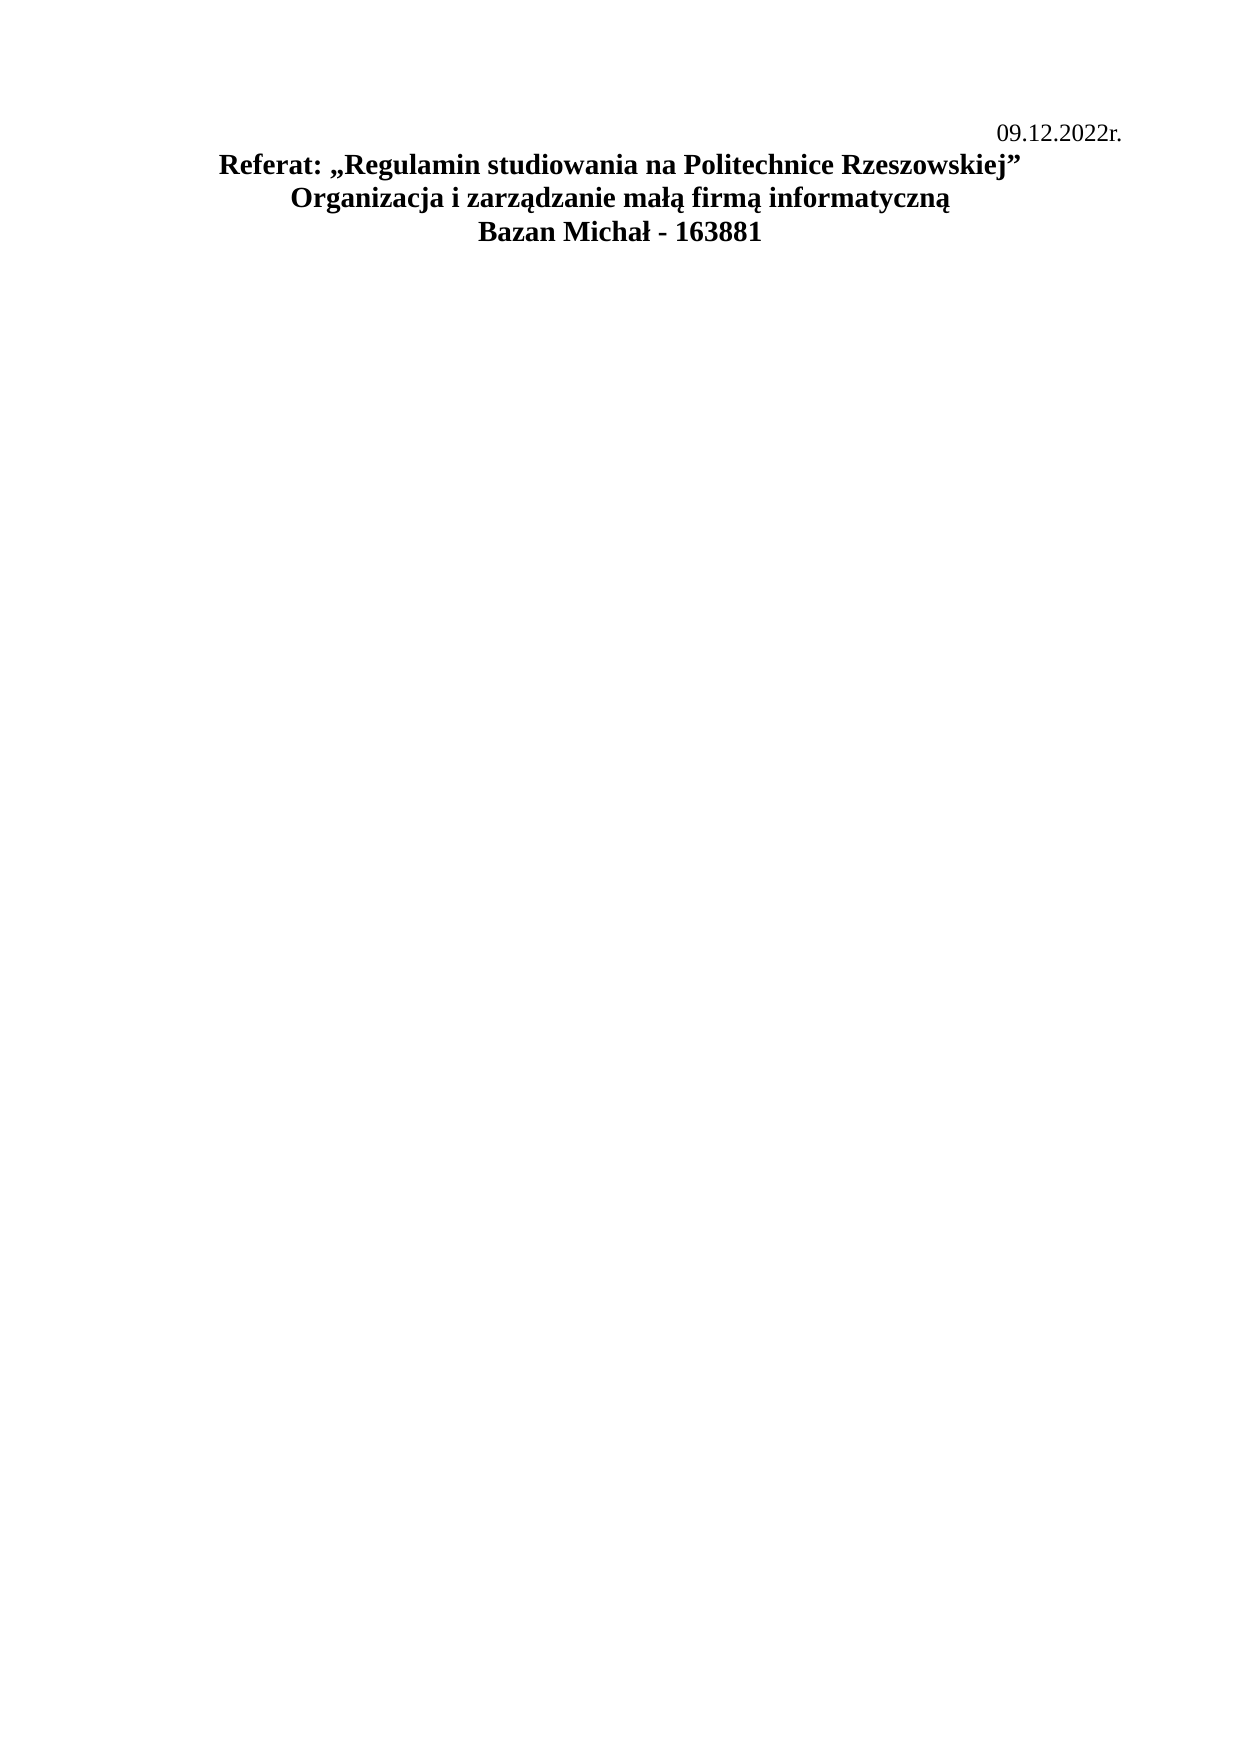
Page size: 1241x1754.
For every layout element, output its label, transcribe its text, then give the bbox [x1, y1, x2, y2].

text Organizacja i zarządzanie małą firmą informatyczną [118, 180, 1122, 214]
text Referat: „Regulamin studiowania na Politechnice Rzeszowskiej” [118, 147, 1122, 180]
text Bazan Michał - 163881 [118, 214, 1122, 247]
text 09.12.2022r. [118, 118, 1122, 147]
